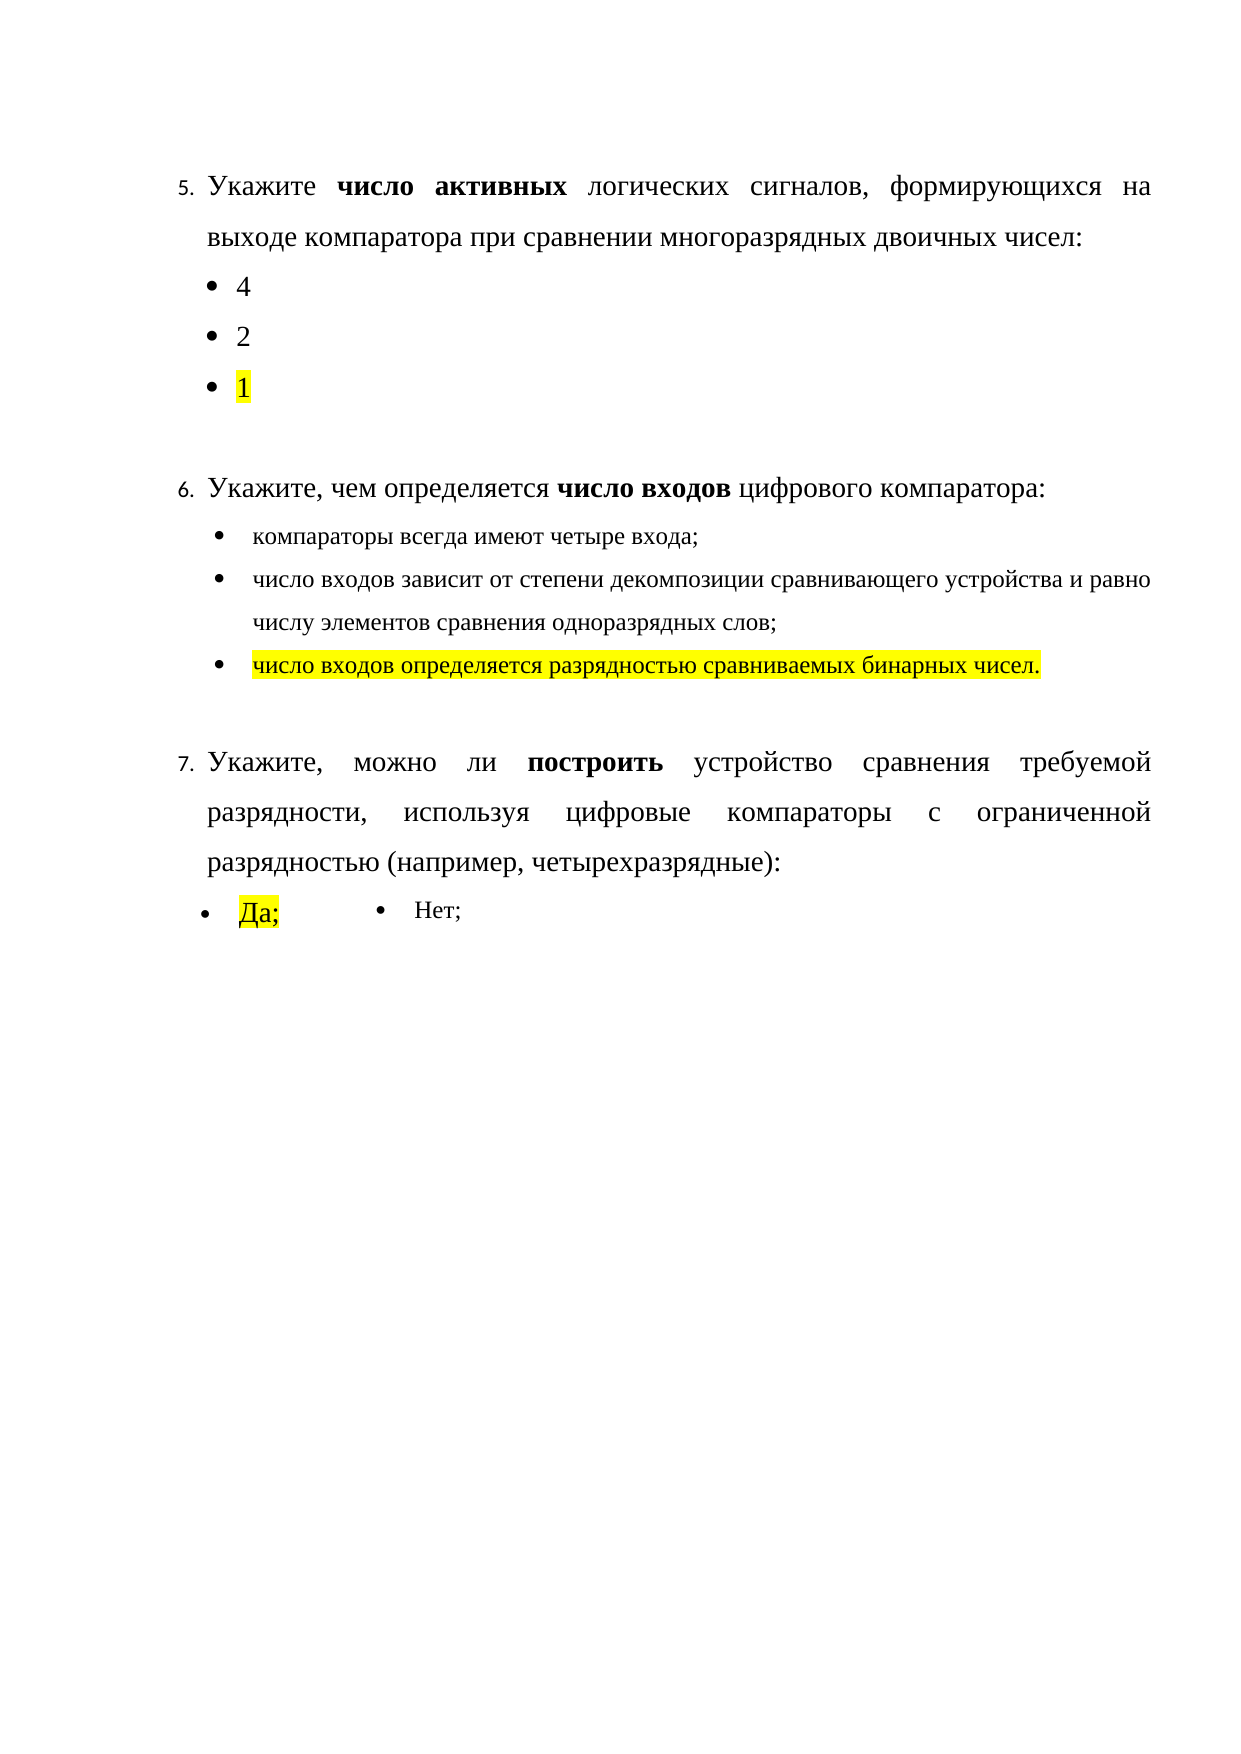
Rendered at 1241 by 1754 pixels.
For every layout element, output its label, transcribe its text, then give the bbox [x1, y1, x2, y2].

list 4 [207, 269, 1152, 303]
list 1 [207, 370, 1152, 403]
list компараторы всегда имеют четыре входа; [215, 521, 1152, 550]
list Укажите, чем определяется число входов цифрового компаратора: [177, 471, 1152, 504]
table_header Да; [196, 895, 328, 945]
list Укажите число активных логических сигналов, формирующихся на выходе компаратора при сравнении многоразрядных двоичных чисел: [177, 168, 1152, 252]
list число входов зависит от степени декомпозиции сравнивающего устройства и равно числу элементов сравнения одноразрядных слов; [215, 564, 1152, 636]
table_header Нет; [328, 895, 510, 945]
table_header [510, 895, 613, 945]
list число входов определяется разрядностью сравниваемых бинарных чисел. [215, 650, 1152, 679]
list Укажите, можно ли построить устройство сравнения требуемой разрядности, используя цифровые компараторы с ограниченной разрядностью (например, четырехразрядные): [177, 744, 1152, 878]
list 2 [207, 319, 1152, 353]
